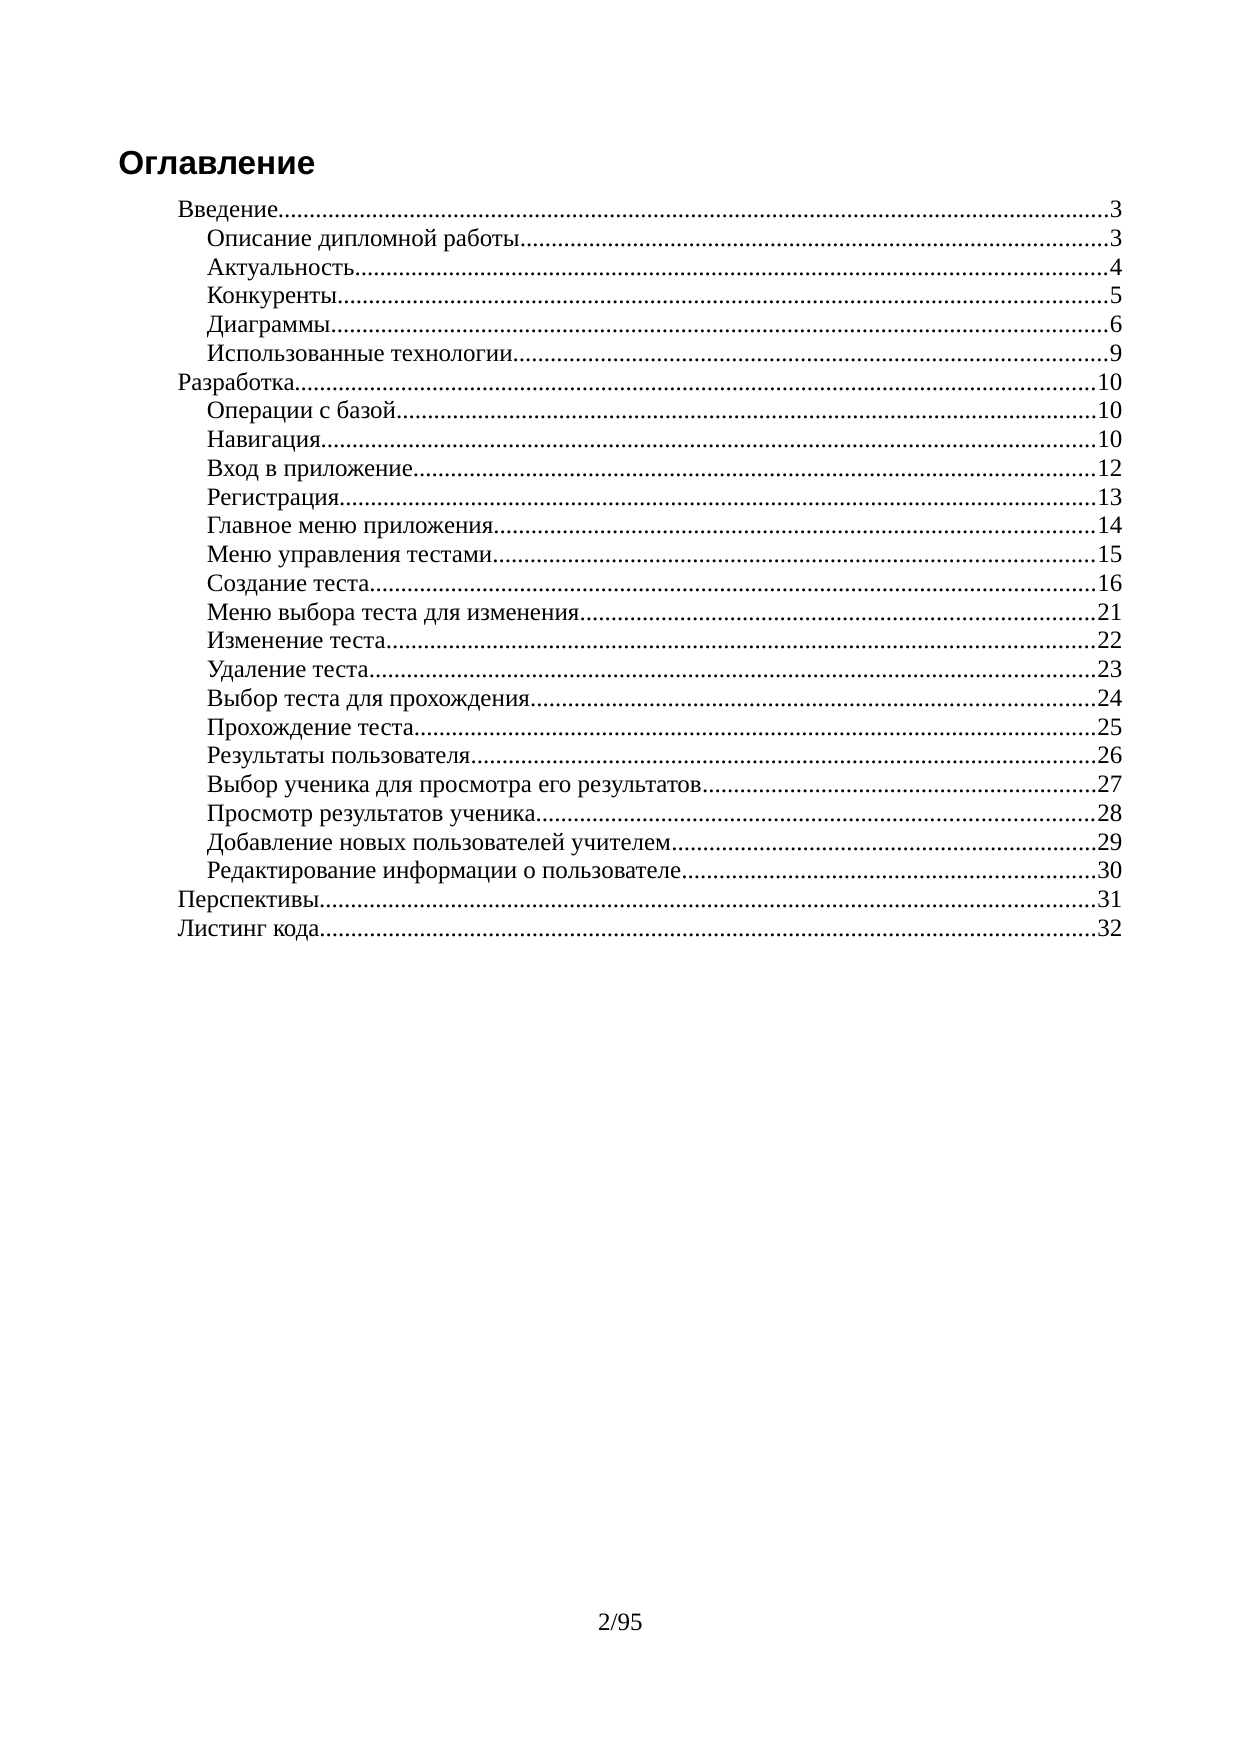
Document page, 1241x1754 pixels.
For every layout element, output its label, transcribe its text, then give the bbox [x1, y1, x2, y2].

text Введение 3 [177, 194, 1122, 223]
text Навигация 10 [207, 424, 1122, 453]
text Создание теста 16 [207, 568, 1122, 597]
text Листинг кода 32 [177, 913, 1122, 942]
text Регистрация 13 [207, 482, 1122, 510]
text Перспективы 31 [177, 884, 1122, 913]
text Вход в приложение 12 [207, 453, 1122, 482]
text Главное меню приложения 14 [207, 510, 1122, 539]
text Изменение теста 22 [207, 625, 1122, 654]
text Прохождение теста 25 [207, 712, 1122, 740]
text Разработка 10 [177, 367, 1122, 395]
text Удаление теста 23 [207, 654, 1122, 683]
text Актуальность 4 [207, 252, 1122, 280]
text Меню выбора теста для изменения 21 [207, 597, 1122, 625]
text Просмотр результатов ученика 28 [207, 798, 1122, 827]
text Редактирование информации о пользователе 30 [207, 855, 1122, 884]
text Выбор ученика для просмотра его результатов 27 [207, 769, 1122, 798]
text Результаты пользователя 26 [207, 740, 1122, 769]
text Операции с базой 10 [207, 395, 1122, 424]
subtitle Оглавление [118, 143, 1122, 182]
text Использованные технологии 9 [207, 338, 1122, 367]
text Диаграммы 6 [207, 309, 1122, 338]
text Описание дипломной работы 3 [207, 223, 1122, 252]
text Конкуренты 5 [207, 280, 1122, 309]
text Выбор теста для прохождения 24 [207, 683, 1122, 712]
text Меню управления тестами 15 [207, 539, 1122, 568]
text Добавление новых пользователей учителем 29 [207, 827, 1122, 855]
